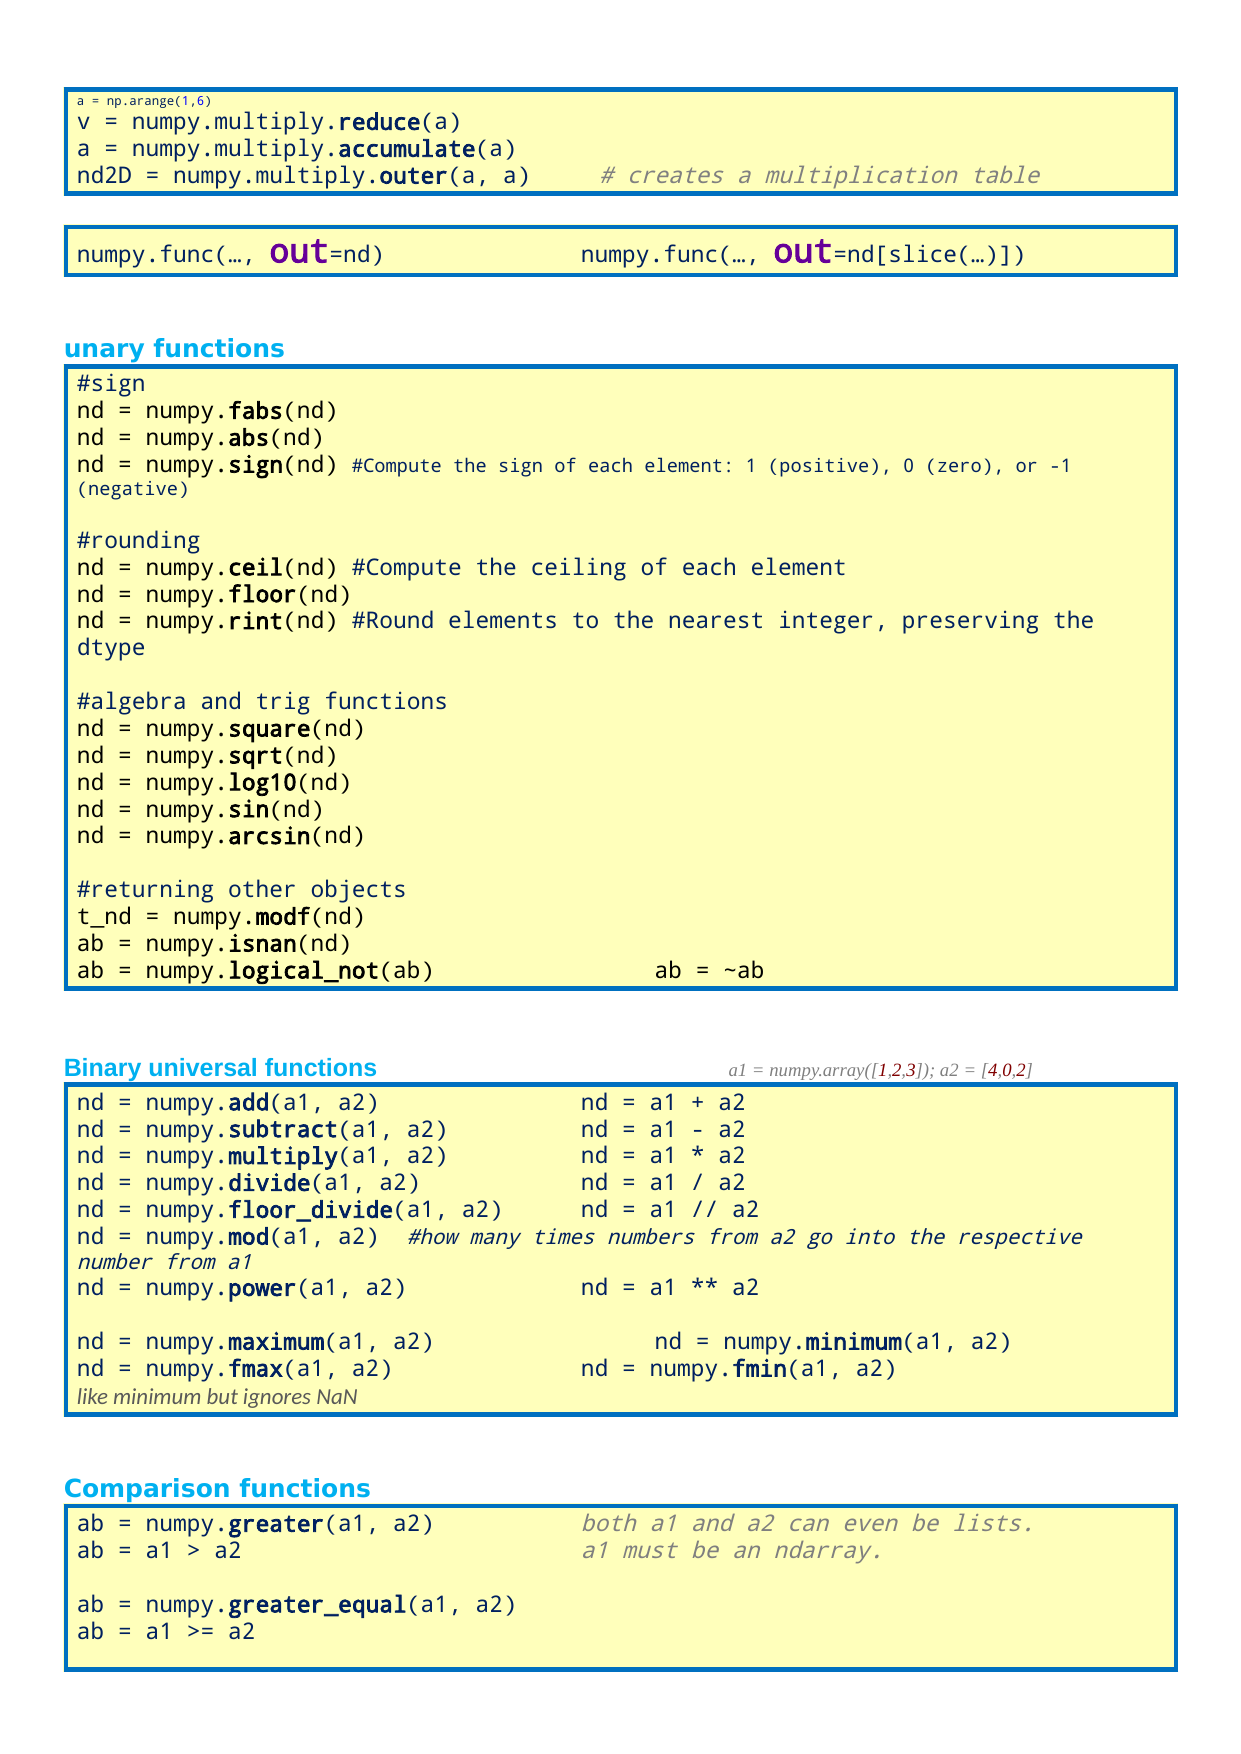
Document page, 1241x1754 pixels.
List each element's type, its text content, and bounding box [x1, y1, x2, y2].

text nd = numpy.multiply(a1, a2) nd = a1 * a2 [68, 1136, 1174, 1163]
text nd = numpy.square(nd) [68, 708, 1174, 735]
text nd = numpy.add(a1, a2) nd = a1 + a2 [68, 1087, 1174, 1109]
text ab = numpy.logical_not(ab) ab = ~ab [68, 950, 1174, 986]
text nd = numpy.floor_divide(a1, a2) nd = a1 // a2 [68, 1190, 1174, 1217]
title Comparison functions [63, 1474, 1178, 1503]
text a = np.arange(1,6) v = numpy.multiply.reduce(a) a = numpy.multiply.accumulate(a) nd2D = numpy.multiply.outer(a, a) # creates a multiplication table [68, 92, 1174, 191]
text ab = numpy.greater_equal(a1, a2) [68, 1584, 1174, 1611]
text #algebra and trig functions [68, 681, 1174, 708]
text nd = numpy.log10(nd) [68, 762, 1174, 789]
text nd = numpy.maximum(a1, a2) nd = numpy.minimum(a1, a2) [68, 1322, 1174, 1348]
text nd = numpy.fmax(a1, a2) nd = numpy.fmin(a1, a2) [68, 1348, 1174, 1375]
text nd = numpy.fabs(nd) [68, 391, 1174, 418]
text #returning other objects [68, 869, 1174, 896]
text nd = numpy.sin(nd) [68, 789, 1174, 816]
text nd = numpy.ceil(nd) #Compute the ceiling of each element [68, 547, 1174, 574]
text #rounding [68, 520, 1174, 547]
title unary functions [63, 335, 1178, 364]
text #sign [68, 369, 1174, 391]
text nd = numpy.power(a1, a2) nd = a1 ** a2 [68, 1268, 1174, 1295]
text ab = numpy.isnan(nd) [68, 923, 1174, 950]
text numpy.func(…, out=nd) numpy.func(…, out=nd[slice(…)]) [68, 229, 1174, 273]
text nd = numpy.mod(a1, a2) #how many times numbers from a2 go into the respective number from a1 [68, 1217, 1174, 1268]
text nd = numpy.arcsin(nd) [68, 816, 1174, 843]
text ab = numpy.greater(a1, a2) both a1 and a2 can even be lists. [68, 1508, 1174, 1530]
text nd = numpy.rint(nd) #Round elements to the nearest integer, preserving the dtype [68, 601, 1174, 654]
text t_nd = numpy.modf(nd) [68, 896, 1174, 923]
text Binary universal functions a1 = numpy.array([1,2,3]); a2 = [4,0,2] [63, 1053, 1178, 1082]
text nd = numpy.abs(nd) [68, 418, 1174, 444]
text ab = a1 >= a2 [68, 1611, 1174, 1638]
text ab = a1 > a2 a1 must be an ndarray. [68, 1530, 1174, 1557]
text like minimum but ignores NaN [68, 1375, 1174, 1412]
text nd = numpy.divide(a1, a2) nd = a1 / a2 [68, 1163, 1174, 1190]
text nd = numpy.sign(nd) #Compute the sign of each element: 1 (positive), 0 (zero), or -1 (negative) [68, 444, 1174, 493]
text nd = numpy.subtract(a1, a2) nd = a1 - a2 [68, 1109, 1174, 1136]
text nd = numpy.sqrt(nd) [68, 735, 1174, 762]
text nd = numpy.floor(nd) [68, 574, 1174, 601]
